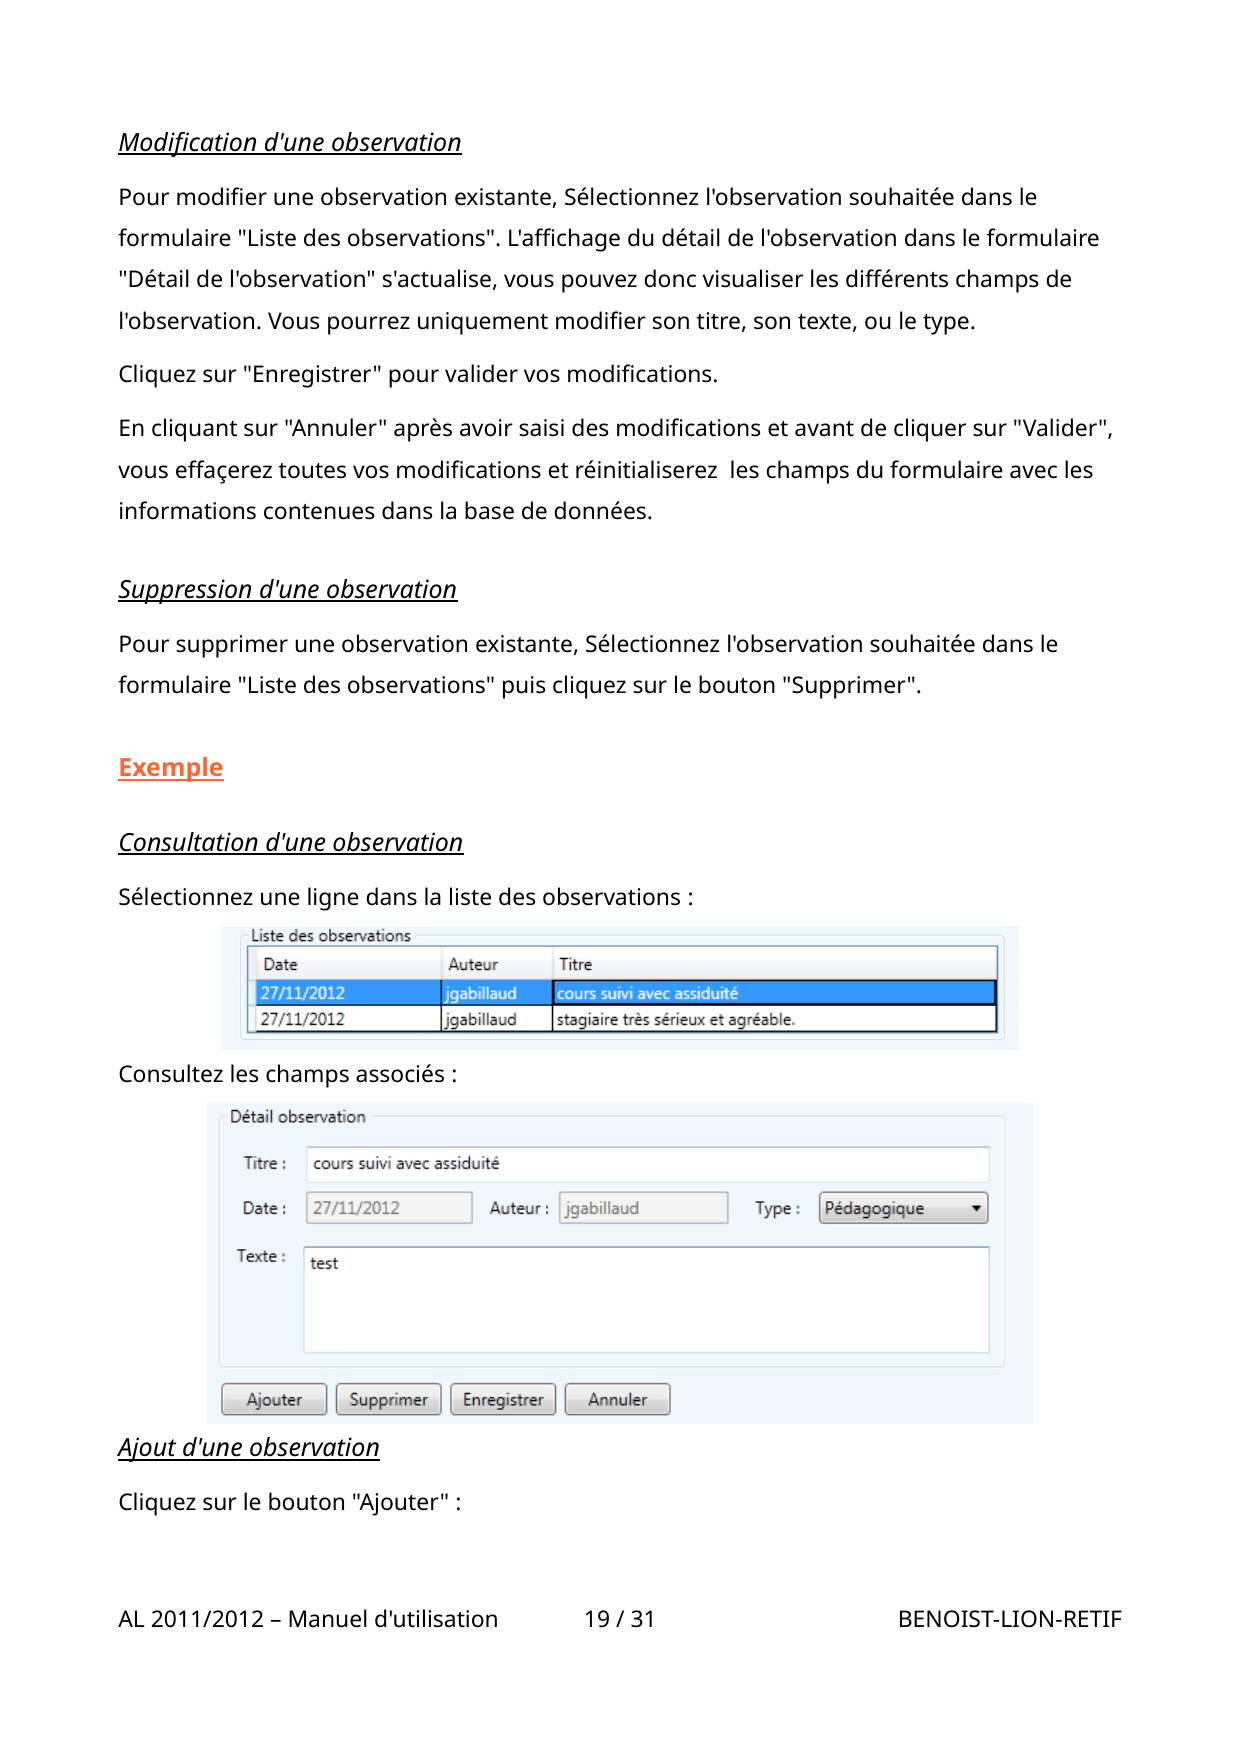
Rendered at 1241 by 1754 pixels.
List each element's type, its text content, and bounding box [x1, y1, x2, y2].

text Consultez les champs associés : [118, 926, 1122, 1091]
subtitle Suppression d'une observation [118, 565, 1122, 607]
text Sélectionnez une ligne dans la liste des observations : [118, 872, 1122, 913]
picture [206, 1103, 1034, 1424]
subtitle Consultation d'une observation [118, 818, 1122, 859]
text Pour modifier une observation existante, Sélectionnez l'observation souhaitée dans le formulaire "Liste des observations". L'affichage du détail de l'observation dans le formulaire "Détail de l'observation" s'actualise, vous pouvez donc visualiser les différents champs de l'observation. Vous pourrez uniquement modifier son titre, son texte, ou le type. [118, 172, 1122, 337]
picture [221, 926, 1019, 1050]
text Pour supprimer une observation existante, Sélectionnez l'observation souhaitée dans le formulaire "Liste des observations" puis cliquez sur le bouton "Supprimer". [118, 619, 1122, 702]
subtitle Ajout d'une observation [118, 1128, 1122, 1465]
subtitle Exemple [118, 743, 1122, 785]
text En cliquant sur "Annuler" après avoir saisi des modifications et avant de cliquer sur "Valider", vous effaçerez toutes vos modifications et réinitialiserez les champs du formulaire avec les informations contenues dans la base de données. [118, 404, 1122, 528]
subtitle Modification d'une observation [118, 118, 1122, 159]
text Cliquez sur le bouton "Ajouter" : [118, 1478, 1122, 1519]
text Cliquez sur "Enregistrer" pour valider vos modifications. [118, 350, 1122, 391]
